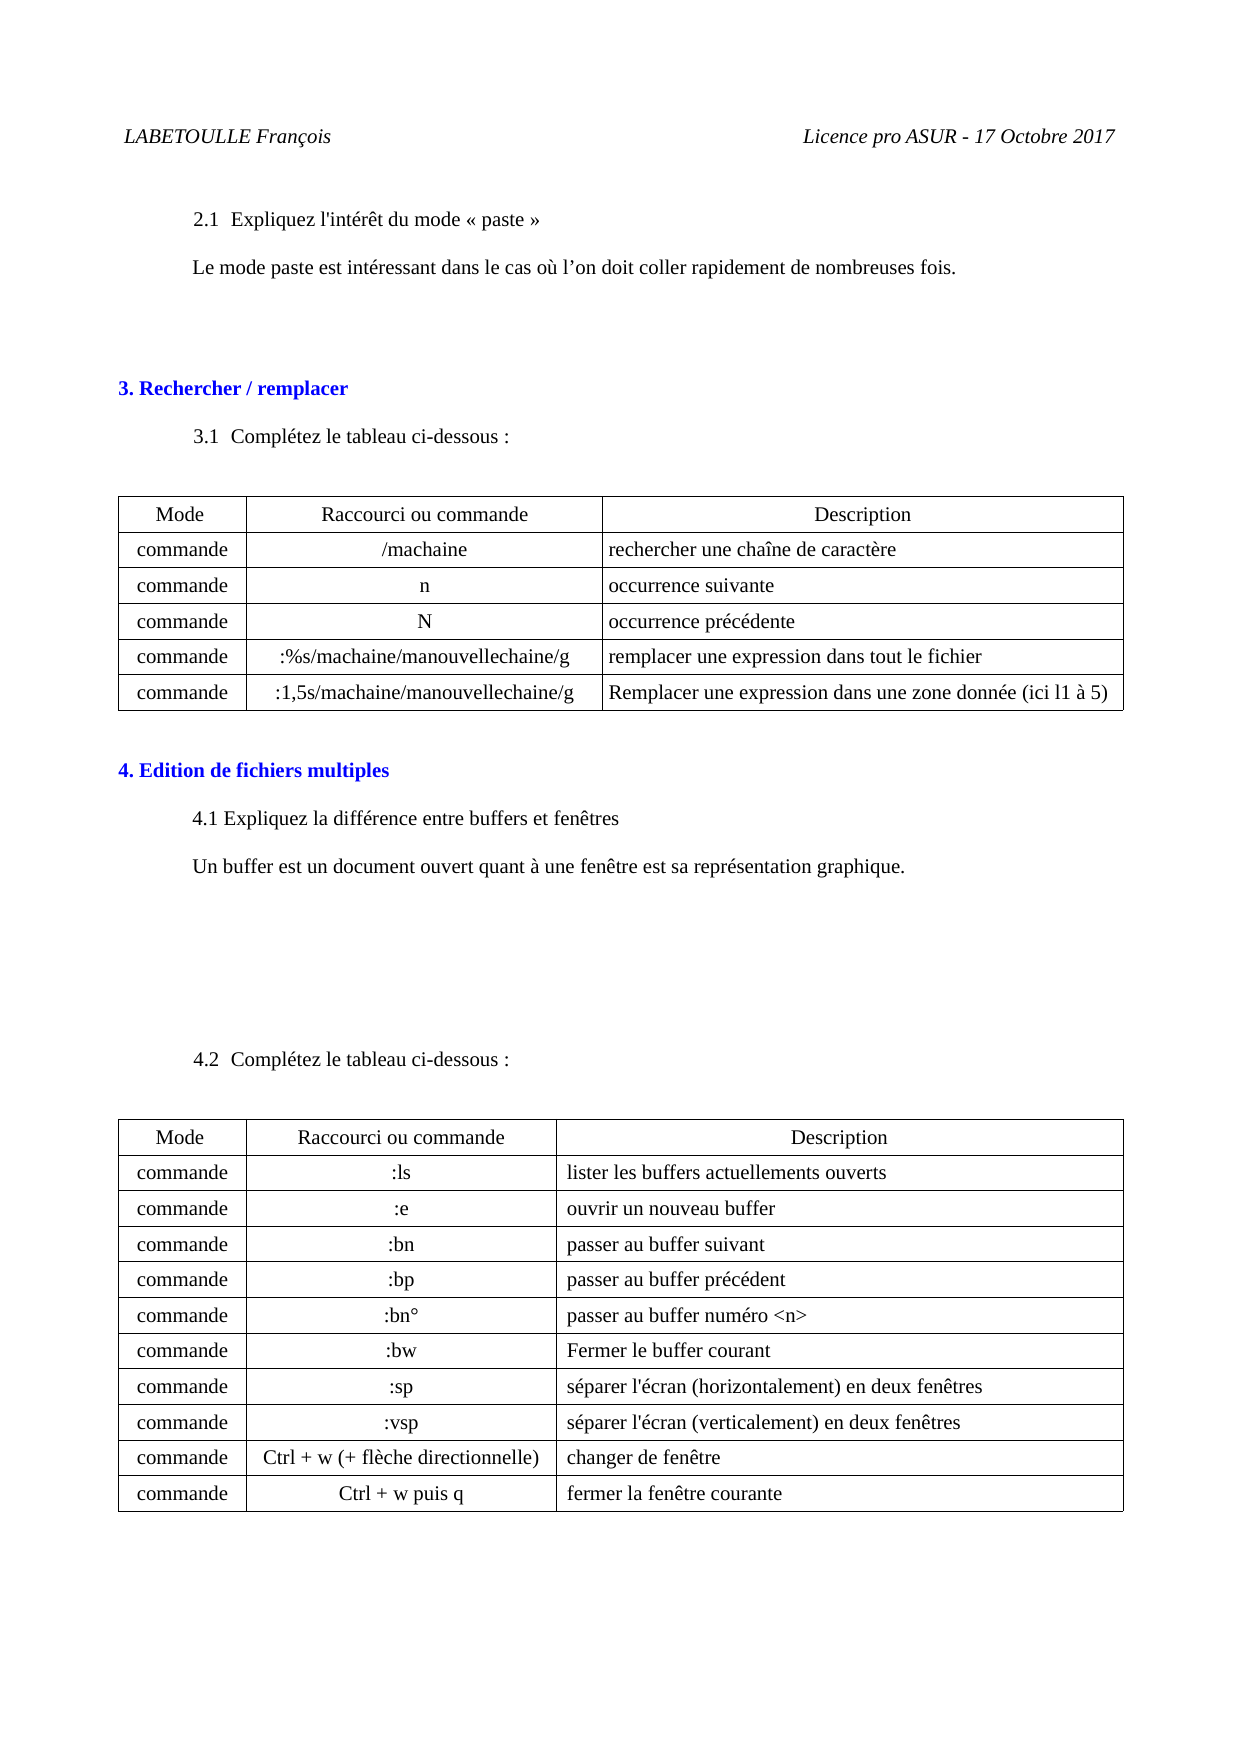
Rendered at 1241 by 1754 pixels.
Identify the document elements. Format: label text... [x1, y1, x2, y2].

text 3. Rechercher / remplacer [118, 376, 1122, 400]
table_cell occurrence suivante [603, 568, 1123, 603]
table_cell fermer la fenêtre courante [557, 1476, 1123, 1511]
table_cell :bn° [247, 1298, 556, 1333]
table_cell passer au buffer suivant [557, 1227, 1123, 1261]
table_cell Ctrl + w (+ flèche directionnelle) [247, 1441, 556, 1475]
table_cell séparer l'écran (horizontalement) en deux fenêtres [557, 1369, 1123, 1404]
table_cell Remplacer une expression dans une zone donnée (ici l1 à 5) [603, 675, 1123, 710]
table_cell commande [119, 1441, 246, 1475]
table_cell occurrence précédente [603, 604, 1123, 638]
table_header Description [603, 497, 1123, 532]
table_cell commande [119, 1262, 246, 1297]
table_cell commande [119, 533, 246, 567]
table_cell :vsp [247, 1405, 556, 1439]
table_cell :bn [247, 1227, 556, 1261]
table_cell commande [119, 1476, 246, 1511]
text 4. Edition de fichiers multiples [118, 758, 1122, 782]
table_cell :ls [247, 1156, 556, 1190]
table_cell :bp [247, 1262, 556, 1297]
table_cell n [247, 568, 602, 603]
table_cell :1,5s/machaine/manouvellechaine/g [247, 675, 602, 710]
list Expliquez l'intérêt du mode « paste » [193, 207, 1122, 231]
table_cell :sp [247, 1369, 556, 1404]
table_header Mode [119, 497, 246, 532]
table_cell ouvrir un nouveau buffer [557, 1191, 1123, 1226]
list Complétez le tableau ci-dessous : [193, 424, 1122, 448]
text Un buffer est un document ouvert quant à une fenêtre est sa représentation graphique. [118, 854, 1122, 878]
table_cell Fermer le buffer courant [557, 1334, 1123, 1368]
text 4.1 Expliquez la différence entre buffers et fenêtres [118, 806, 1122, 830]
table_cell commande [119, 568, 246, 603]
table_cell commande [119, 1405, 246, 1439]
table_cell Ctrl + w puis q [247, 1476, 556, 1511]
table_header Raccourci ou commande [247, 1120, 556, 1154]
table_cell N [247, 604, 602, 638]
table_cell lister les buffers actuellements ouverts [557, 1156, 1123, 1190]
table_cell remplacer une expression dans tout le fichier [603, 640, 1123, 674]
table_cell /machaine [247, 533, 602, 567]
table_cell passer au buffer précédent [557, 1262, 1123, 1297]
table_cell passer au buffer numéro <n> [557, 1298, 1123, 1333]
table_header Description [557, 1120, 1123, 1154]
list Complétez le tableau ci-dessous : [193, 1047, 1122, 1071]
table_cell :e [247, 1191, 556, 1226]
table_cell commande [119, 604, 246, 638]
table_cell :%s/machaine/manouvellechaine/g [247, 640, 602, 674]
table_cell commande [119, 1156, 246, 1190]
table_header Mode [119, 1120, 246, 1154]
table_cell commande [119, 1298, 246, 1333]
table_cell séparer l'écran (verticalement) en deux fenêtres [557, 1405, 1123, 1439]
table_cell rechercher une chaîne de caractère [603, 533, 1123, 567]
table_cell :bw [247, 1334, 556, 1368]
table_cell commande [119, 1191, 246, 1226]
table_cell changer de fenêtre [557, 1441, 1123, 1475]
table_cell commande [119, 1334, 246, 1368]
table_header Raccourci ou commande [247, 497, 602, 532]
table_cell commande [119, 1227, 246, 1261]
table_cell commande [119, 640, 246, 674]
text Le mode paste est intéressant dans le cas où l’on doit coller rapidement de nombreuses fois. [118, 255, 1122, 279]
table_cell commande [119, 1369, 246, 1404]
table_cell commande [119, 675, 246, 710]
